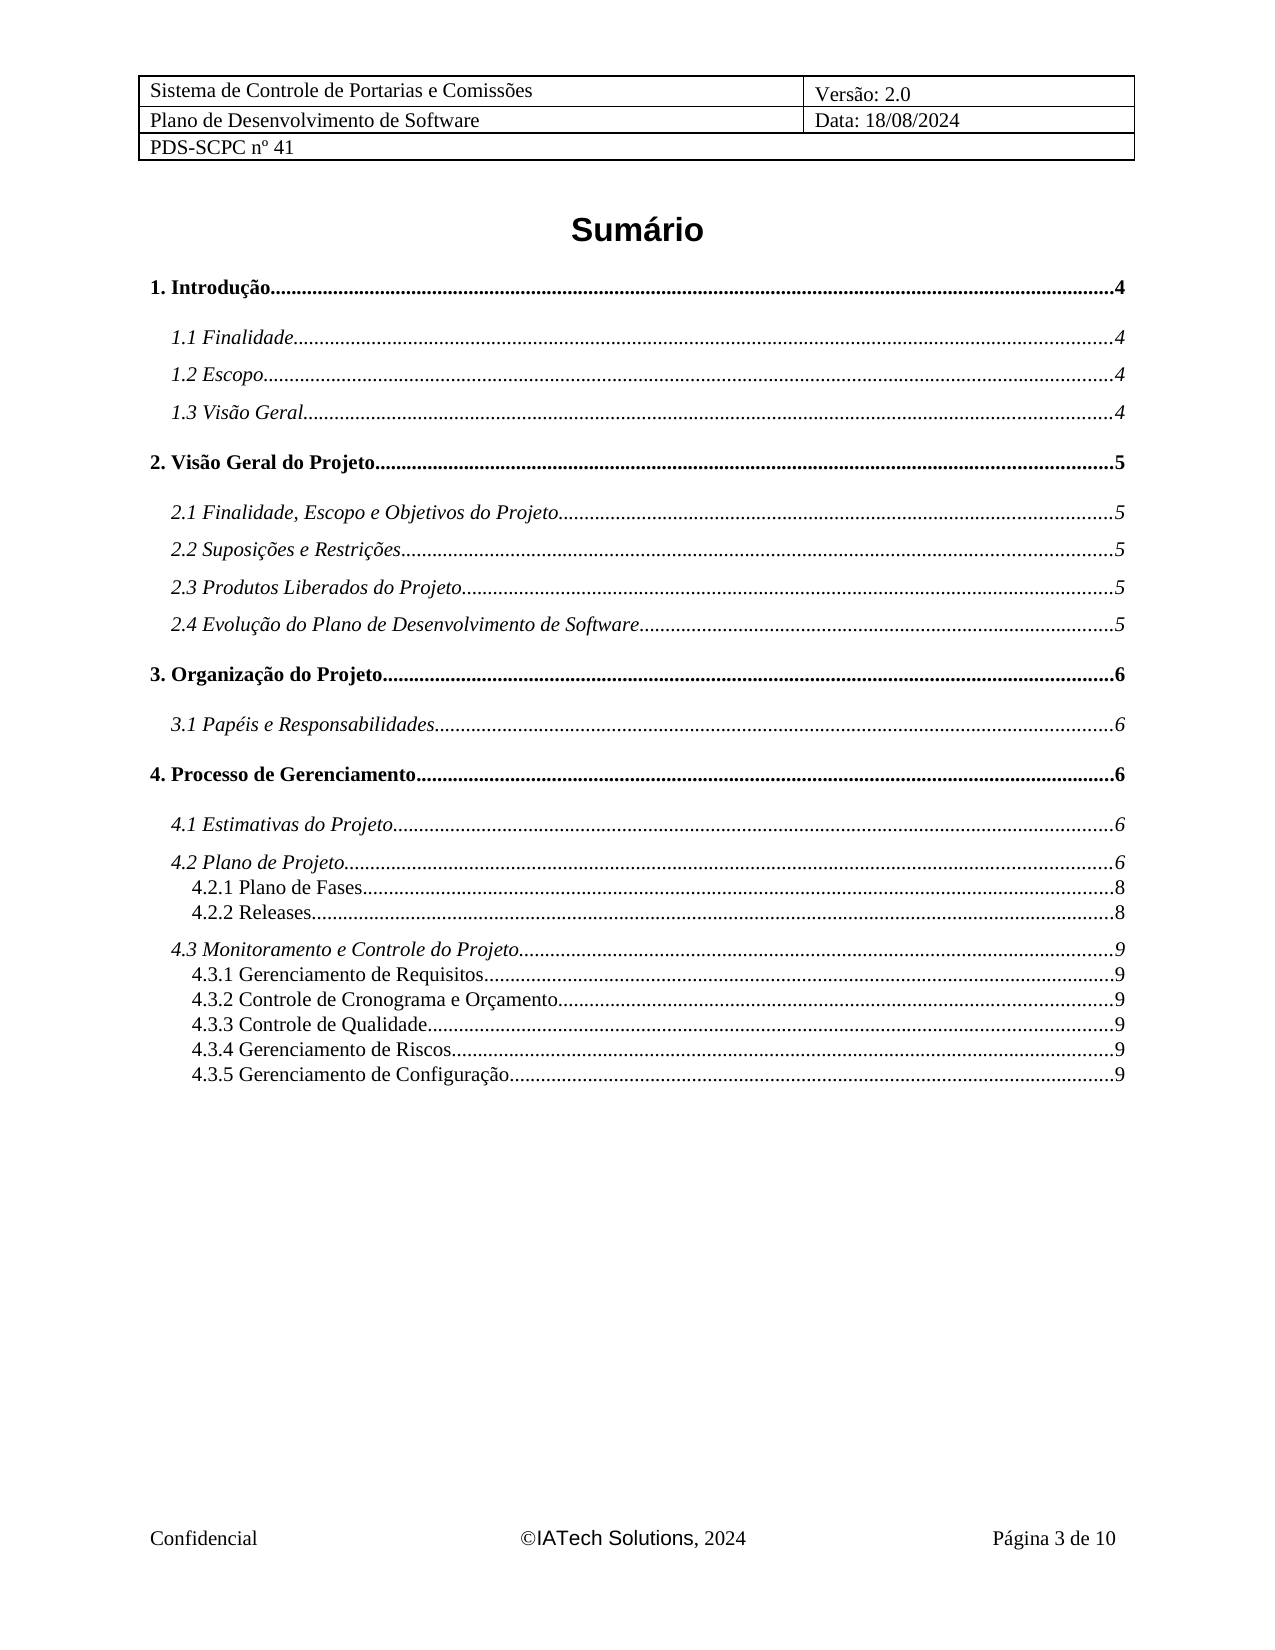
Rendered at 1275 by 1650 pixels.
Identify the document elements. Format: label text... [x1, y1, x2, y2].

text 4.3.4 Gerenciamento de Riscos 9 [192, 1036, 1125, 1061]
text 4.1 Estimativas do Projeto 6 [171, 811, 1125, 836]
text 4.2.2 Releases 8 [192, 899, 1125, 924]
text 1.3 Visão Geral 4 [171, 399, 1125, 424]
text 2.3 Produtos Liberados do Projeto 5 [171, 574, 1125, 599]
text 4.2 Plano de Projeto 6 [171, 849, 1125, 874]
text 4.3 Monitoramento e Controle do Projeto 9 [171, 936, 1125, 961]
text 1. Introdução 4 [150, 274, 1125, 299]
text 4. Processo de Gerenciamento 6 [150, 761, 1125, 786]
text 1.2 Escopo 4 [171, 361, 1125, 386]
text 4.3.2 Controle de Cronograma e Orçamento 9 [192, 986, 1125, 1011]
text 4.3.3 Controle de Qualidade 9 [192, 1011, 1125, 1036]
text 4.2.1 Plano de Fases 8 [192, 874, 1125, 899]
text 2.2 Suposições e Restrições 5 [171, 536, 1125, 561]
text 1.1 Finalidade 4 [171, 324, 1125, 349]
text 2. Visão Geral do Projeto 5 [150, 449, 1125, 474]
text 2.1 Finalidade, Escopo e Objetivos do Projeto 5 [171, 499, 1125, 524]
subtitle Sumário [150, 210, 1125, 249]
text 4.3.5 Gerenciamento de Configuração 9 [192, 1061, 1125, 1086]
text 3. Organização do Projeto 6 [150, 661, 1125, 686]
text 3.1 Papéis e Responsabilidades 6 [171, 711, 1125, 736]
text 4.3.1 Gerenciamento de Requisitos 9 [192, 961, 1125, 986]
text 2.4 Evolução do Plano de Desenvolvimento de Software 5 [171, 611, 1125, 636]
